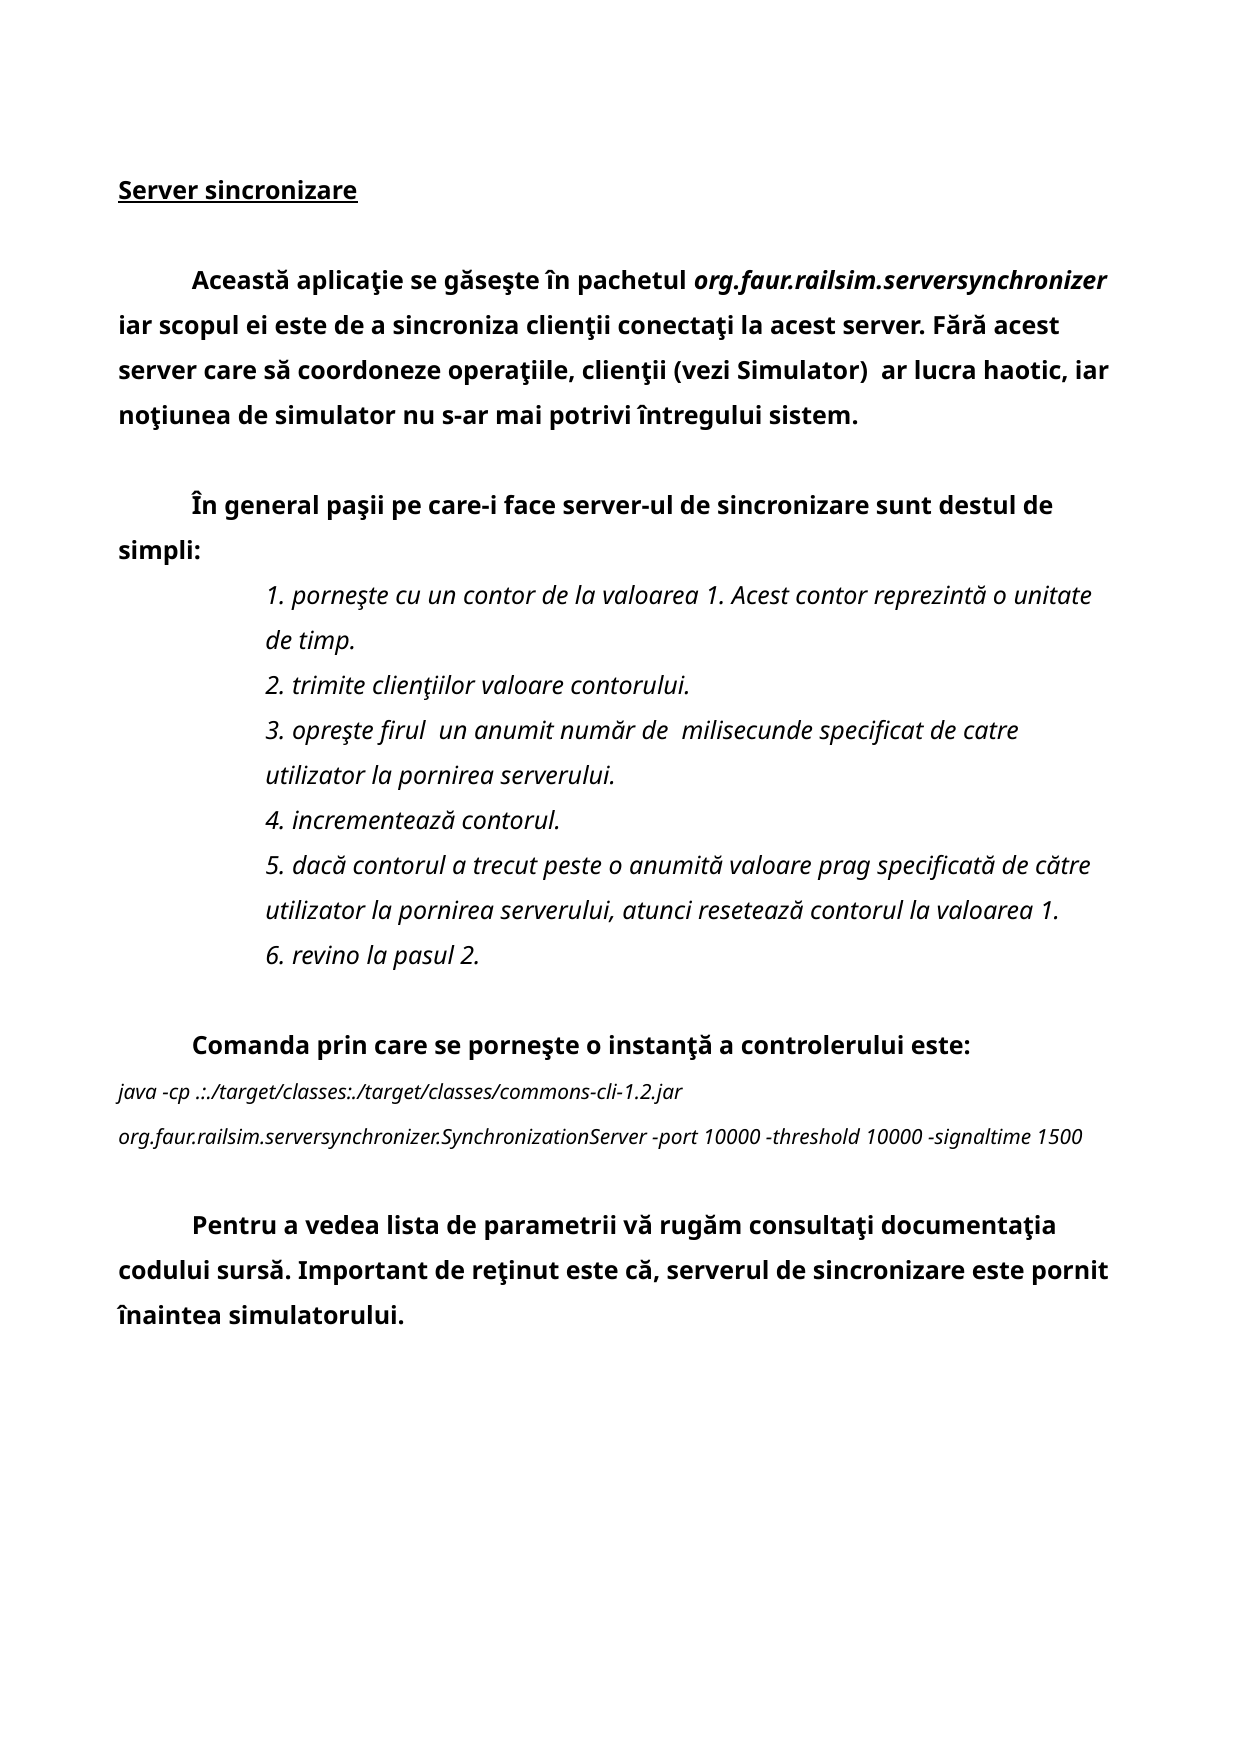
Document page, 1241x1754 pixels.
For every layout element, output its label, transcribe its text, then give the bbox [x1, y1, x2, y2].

text 5. dacă contorul a trecut peste o anumită valoare prag specificată de către utilizator la pornirea serverului, atunci resetează contorul la valoarea 1. [265, 838, 1122, 928]
text Această aplicaţie se găseşte în pachetul org.faur.railsim.serversynchronizer iar scopul ei este de a sincroniza clienţii conectaţi la acest server. Fără acest server care să coordoneze operaţiile, clienţii (vezi Simulator) ar lucra haotic, iar noţiunea de simulator nu s-ar mai potrivi întregului sistem. [118, 253, 1122, 433]
text 3. opreşte firul un anumit număr de milisecunde specificat de catre utilizator la pornirea serverului. [265, 703, 1122, 793]
text java -cp .:./target/classes:./target/classes/commons-cli-1.2.jar org.faur.railsim.serversynchronizer.SynchronizationServer -port 10000 -threshold 10000 -signaltime 1500 [118, 1063, 1122, 1153]
text Comanda prin care se porneşte o instanţă a controlerului este: [118, 1018, 1122, 1063]
text 4. incrementează contorul. [265, 793, 1122, 838]
text 6. revino la pasul 2. [265, 928, 1122, 973]
text Pentru a vedea lista de parametrii vă rugăm consultaţi documentaţia codului sursă. Important de reţinut este că, serverul de sincronizare este pornit înaintea simulatorului. [118, 1198, 1122, 1333]
text În general paşii pe care-i face server-ul de sincronizare sunt destul de simpli: [118, 478, 1122, 568]
text Server sincronizare [118, 163, 1122, 208]
text 1. porneşte cu un contor de la valoarea 1. Acest contor reprezintă o unitate de timp. [265, 568, 1122, 658]
text 2. trimite clienţiilor valoare contorului. [265, 658, 1122, 703]
